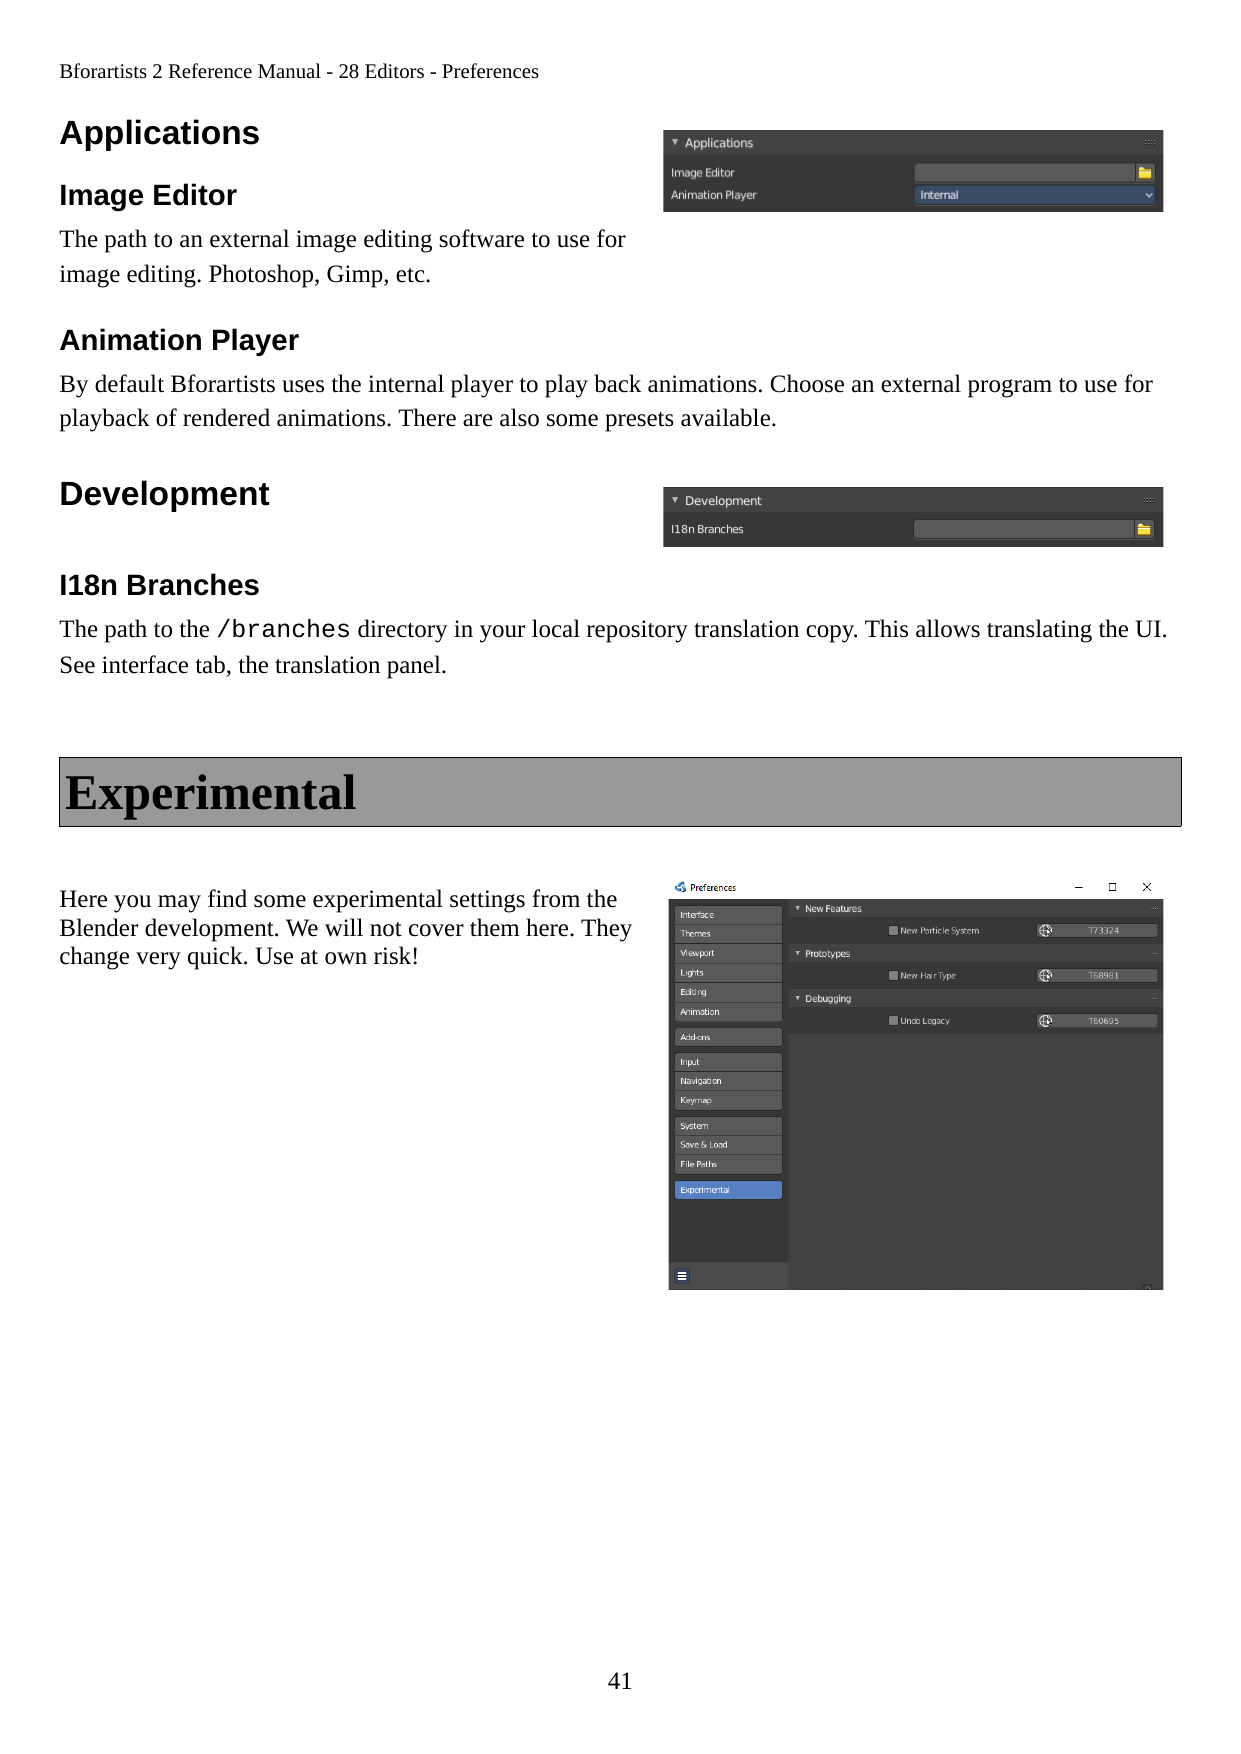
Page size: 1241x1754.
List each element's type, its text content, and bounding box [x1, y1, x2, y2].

picture [663, 130, 1164, 212]
subtitle I18n Branches [59, 568, 1181, 602]
table_header Experimental [60, 758, 1181, 826]
subtitle [1164, 178, 1181, 212]
text The path to an external image editing software to use for image editing. Photoshop, Gimp, etc. [59, 224, 1181, 288]
text Here you may find some experimental settings from the Blender development. We will not cover them here. They change very quick. Use at own risk! [59, 884, 668, 970]
subtitle Applications [59, 113, 1181, 151]
picture [663, 487, 1164, 547]
subtitle Image Editor [59, 178, 663, 212]
text By default Bforartists uses the internal player to play back animations. Choose an external program to use for playback of rendered animations. There are also some presets available. [59, 369, 1181, 432]
subtitle Development [59, 473, 1181, 512]
picture [668, 876, 1164, 1290]
text The path to the /branches directory in your local repository translation copy. This allows translating the UI. See interface tab, the translation panel. [59, 614, 1181, 679]
subtitle Animation Player [59, 323, 1181, 356]
